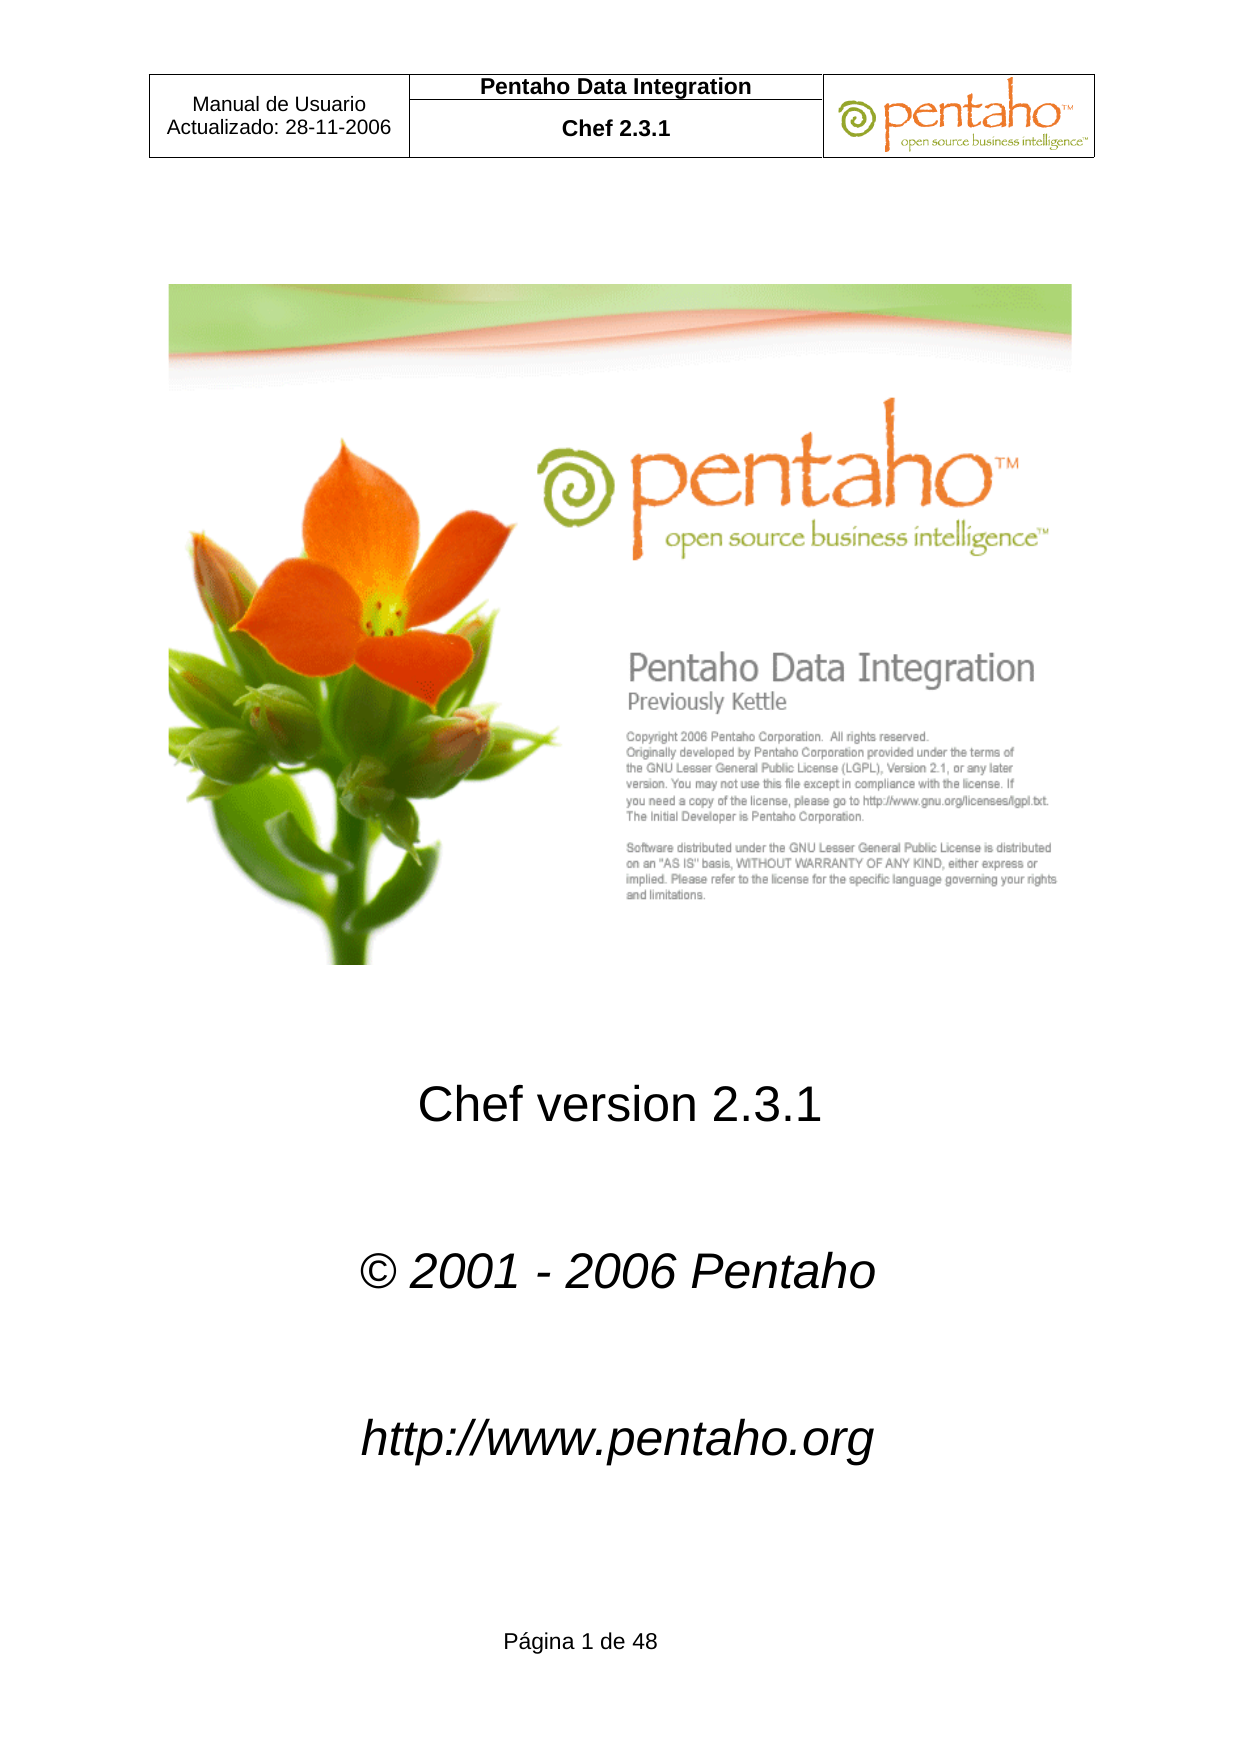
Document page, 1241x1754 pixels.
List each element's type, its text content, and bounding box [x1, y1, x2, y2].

picture [168, 284, 1072, 965]
text © 2001 - 2006 Pentaho [148, 1243, 1092, 1299]
text http://www.pentaho.org [148, 1411, 1092, 1466]
text Chef version 2.3.1 [148, 1076, 1092, 1132]
